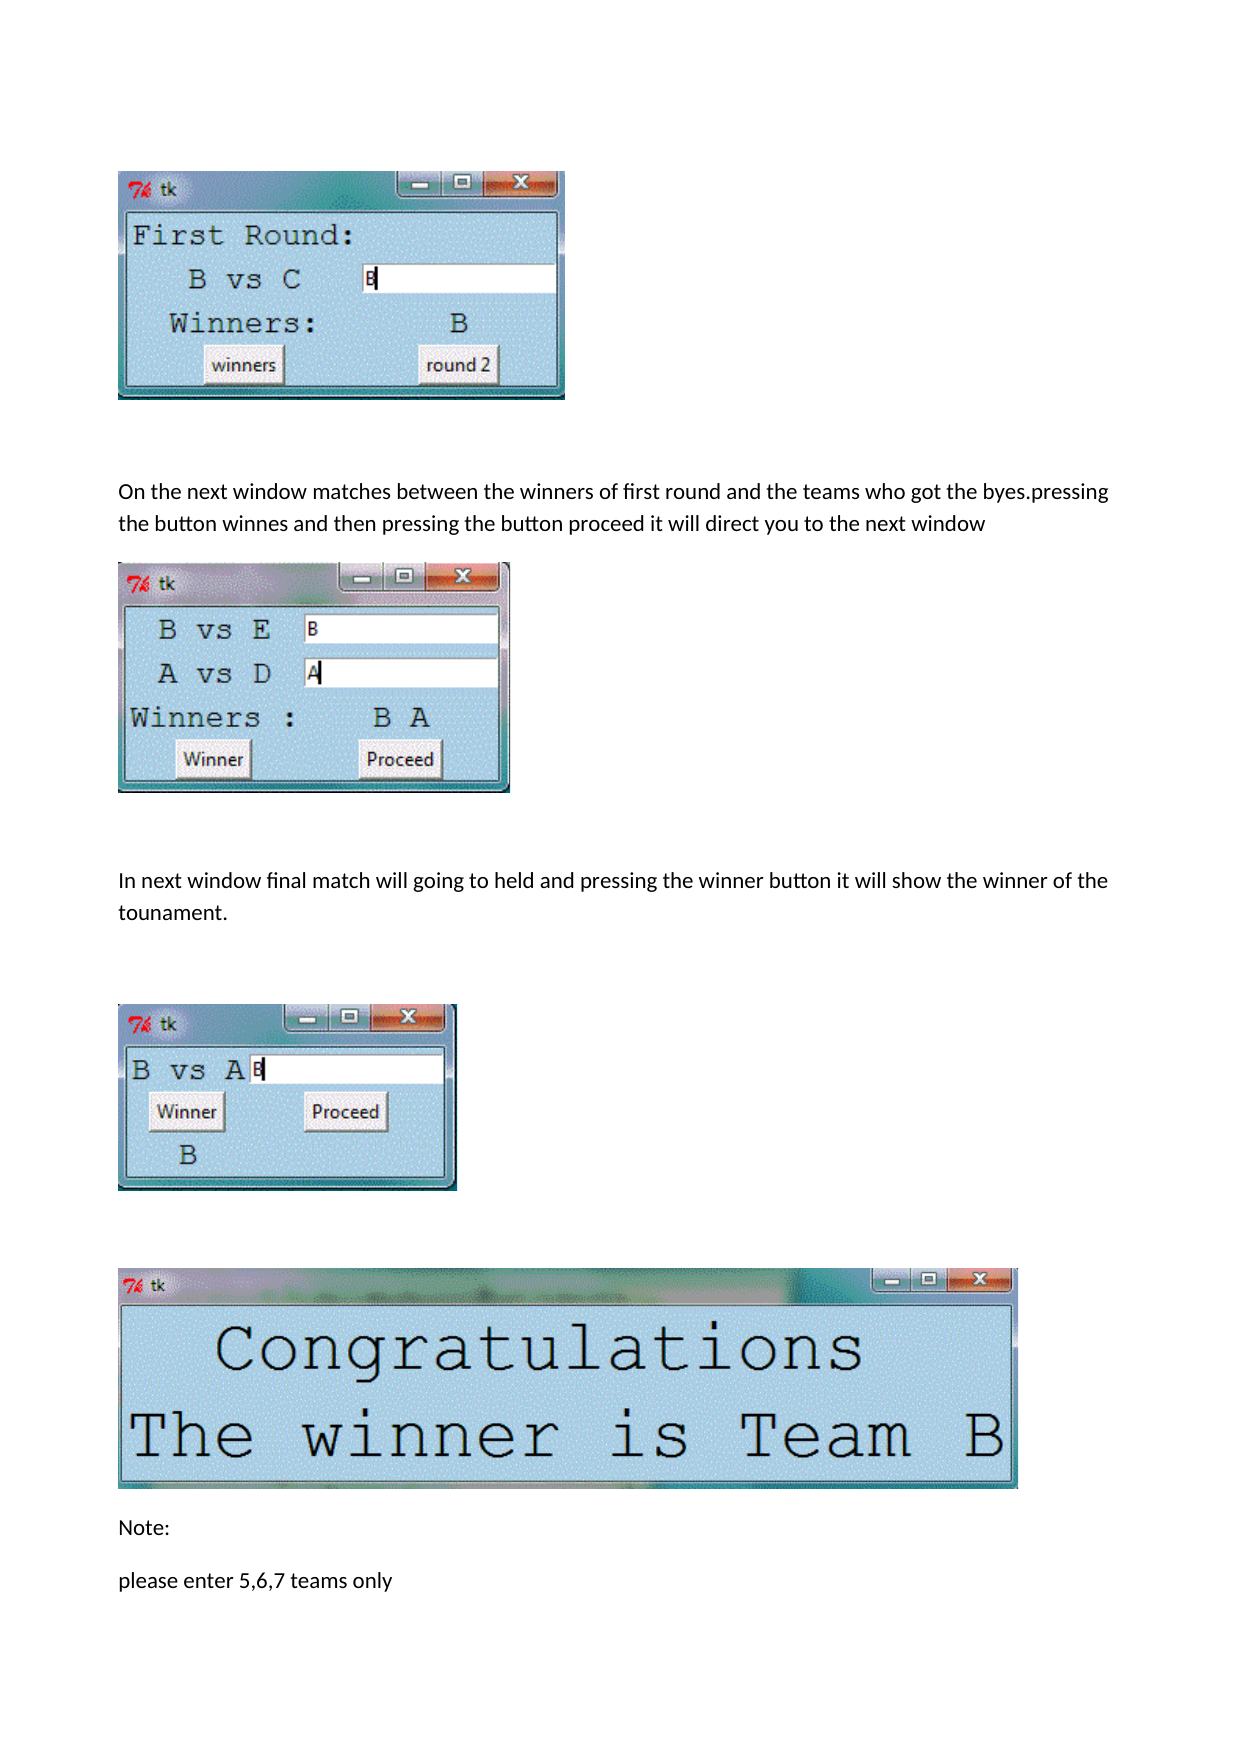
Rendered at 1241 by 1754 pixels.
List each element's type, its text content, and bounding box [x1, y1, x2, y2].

text In next window final match will going to held and pressing the winner button it will show the winner of the tounament. [118, 866, 1122, 926]
text Note: [118, 1513, 1122, 1542]
text On the next window matches between the winners of first round and the teams who got the byes.pressing the button winnes and then pressing the button proceed it will direct you to the next window [118, 477, 1122, 537]
text please enter 5,6,7 teams only [118, 1567, 1122, 1594]
